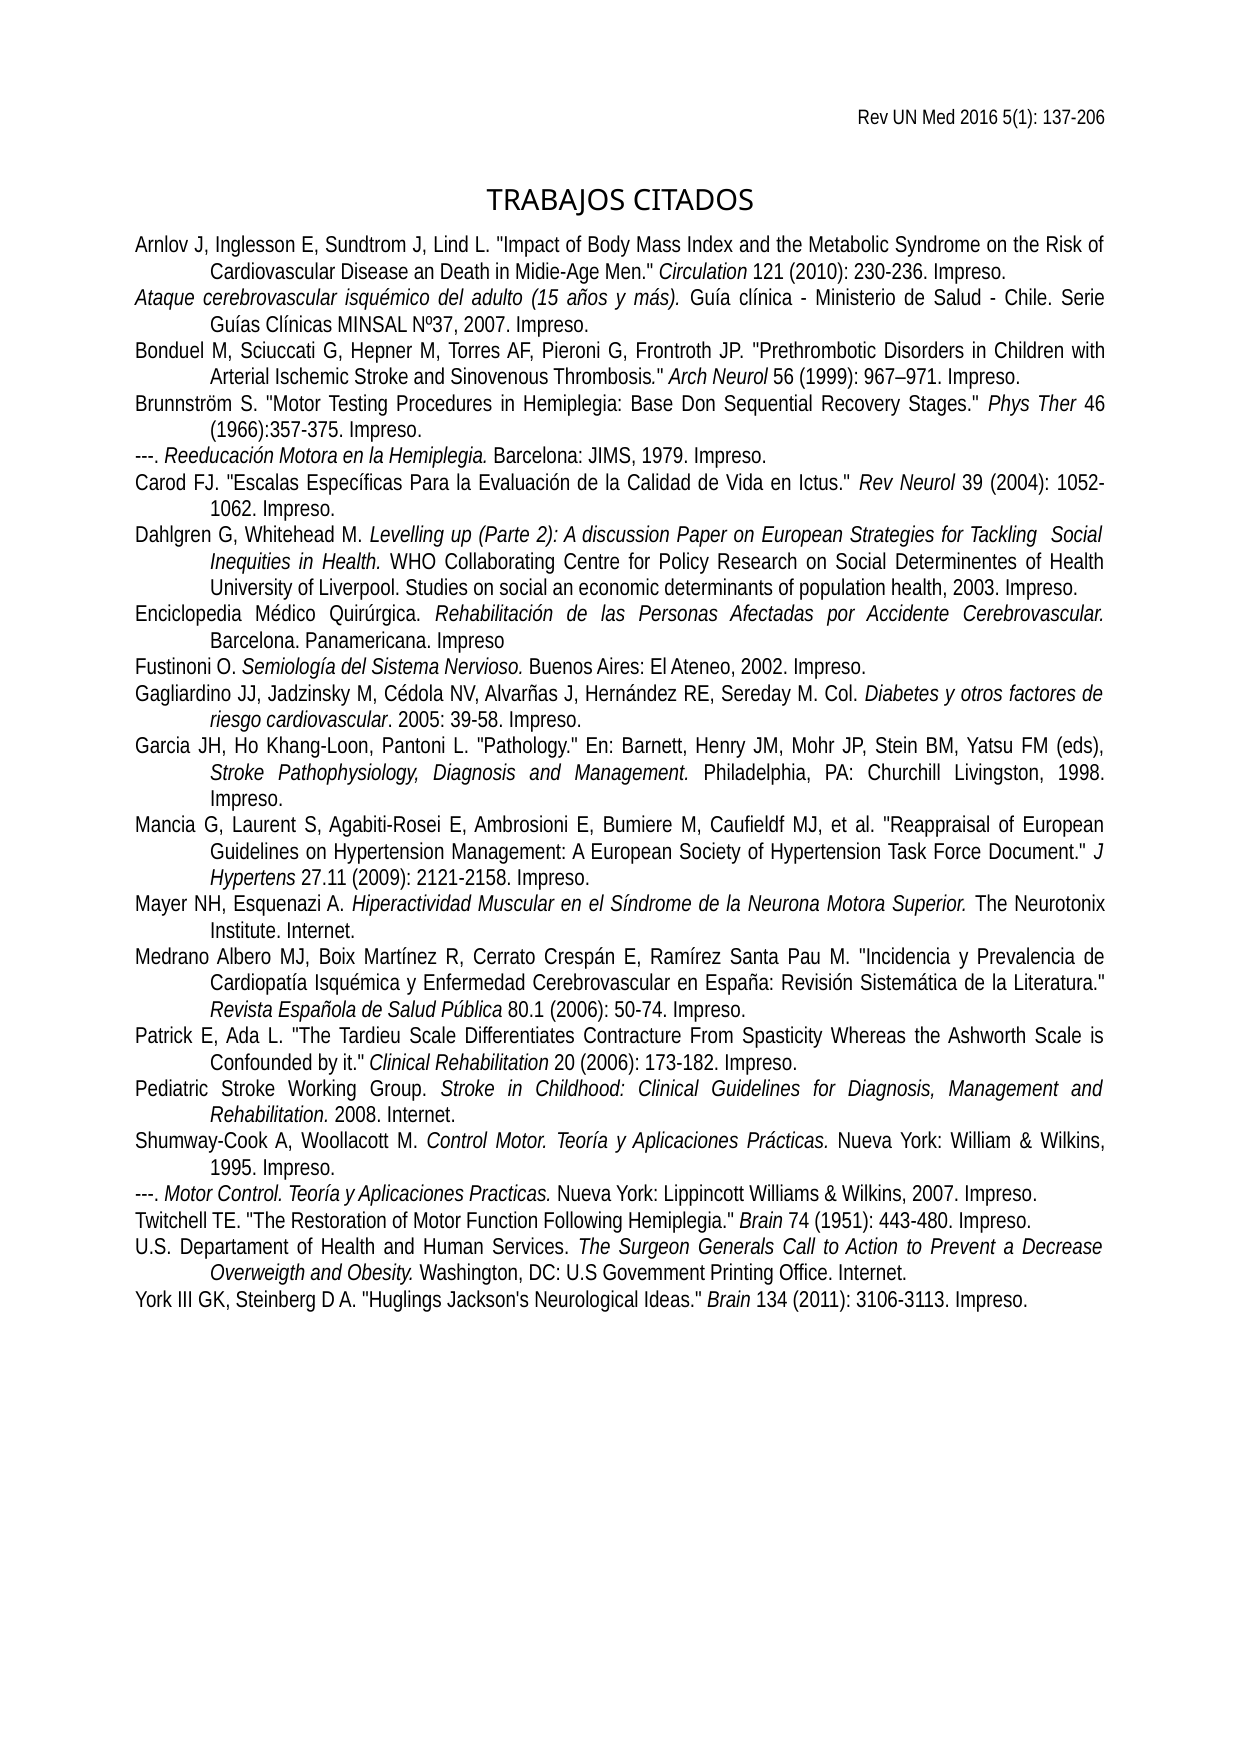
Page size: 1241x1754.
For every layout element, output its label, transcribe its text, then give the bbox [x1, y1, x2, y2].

text Ataque cerebrovascular isquémico del adulto (15 años y más). Guía clínica - Ministerio de Salud - Chile. Serie Guías Clínicas MINSAL Nº37, 2007. Impreso. [135, 284, 1105, 337]
text Bonduel M, Sciuccati G, Hepner M, Torres AF, Pieroni G, Frontroth JP. "Prethrombotic Disorders in Children with Arterial Ischemic Stroke and Sinovenous Thrombosis." Arch Neurol 56 (1999): 967–971. Impreso. [135, 337, 1105, 389]
text Patrick E, Ada L. "The Tardieu Scale Differentiates Contracture From Spasticity Whereas the Ashworth Scale is Confounded by it." Clinical Rehabilitation 20 (2006): 173-182. Impreso. [135, 1022, 1105, 1075]
text Garcia JH, Ho Khang-Loon, Pantoni L. "Pathology." En: Barnett, Henry JM, Mohr JP, Stein BM, Yatsu FM (eds), Stroke Pathophysiology, Diagnosis and Management. Philadelphia, PA: Churchill Livingston, 1998. Impreso. [135, 732, 1105, 811]
text Fustinoni O. Semiología del Sistema Nervioso. Buenos Aires: El Ateneo, 2002. Impreso. [135, 653, 1105, 679]
text Brunnström S. "Motor Testing Procedures in Hemiplegia: Base Don Sequential Recovery Stages." Phys Ther 46 (1966):357-375. Impreso. [135, 389, 1105, 442]
text ---. Motor Control. Teoría y Aplicaciones Practicas. Nueva York: Lippincott Williams & Wilkins, 2007. Impreso. [135, 1180, 1105, 1207]
text ---. Reeducación Motora en la Hemiplegia. Barcelona: JIMS, 1979. Impreso. [135, 442, 1105, 469]
subtitle TRABAJOS CITADOS [135, 179, 1105, 219]
text U.S. Departament of Health and Human Services. The Surgeon Generals Call to Action to Prevent a Decrease Overweigth and Obesity. Washington, DC: U.S Govemment Printing Office. Internet. [135, 1233, 1105, 1286]
text Mayer NH, Esquenazi A. Hiperactividad Muscular en el Síndrome de la Neurona Motora Superior. The Neurotonix Institute. Internet. [135, 890, 1105, 943]
text Dahlgren G, Whitehead M. Levelling up (Parte 2): A discussion Paper on European Strategies for Tackling Social Inequities in Health. WHO Collaborating Centre for Policy Research on Social Determinentes of Health University of Liverpool. Studies on social an economic determinants of population health, 2003. Impreso. [135, 521, 1105, 600]
text York III GK, Steinberg D A. "Huglings Jackson's Neurological Ideas." Brain 134 (2011): 3106-3113. Impreso. [135, 1286, 1105, 1312]
text Gagliardino JJ, Jadzinsky M, Cédola NV, Alvarñas J, Hernández RE, Sereday M. Col. Diabetes y otros factores de riesgo cardiovascular. 2005: 39-58. Impreso. [135, 679, 1105, 732]
text Pediatric Stroke Working Group. Stroke in Childhood: Clinical Guidelines for Diagnosis, Management and Rehabilitation. 2008. Internet. [135, 1075, 1105, 1127]
text Twitchell TE. "The Restoration of Motor Function Following Hemiplegia." Brain 74 (1951): 443-480. Impreso. [135, 1207, 1105, 1233]
text Medrano Albero MJ, Boix Martínez R, Cerrato Crespán E, Ramírez Santa Pau M. "Incidencia y Prevalencia de Cardiopatía Isquémica y Enfermedad Cerebrovascular en España: Revisión Sistemática de la Literatura." Revista Española de Salud Pública 80.1 (2006): 50-74. Impreso. [135, 943, 1105, 1022]
text Shumway-Cook A, Woollacott M. Control Motor. Teoría y Aplicaciones Prácticas. Nueva York: William & Wilkins, 1995. Impreso. [135, 1127, 1105, 1180]
text Carod FJ. "Escalas Específicas Para la Evaluación de la Calidad de Vida en Ictus." Rev Neurol 39 (2004): 1052-1062. Impreso. [135, 469, 1105, 521]
text Mancia G, Laurent S, Agabiti-Rosei E, Ambrosioni E, Bumiere M, Caufieldf MJ, et al. "Reappraisal of European Guidelines on Hypertension Management: A European Society of Hypertension Task Force Document." J Hypertens 27.11 (2009): 2121-2158. Impreso. [135, 811, 1105, 890]
text Arnlov J, Inglesson E, Sundtrom J, Lind L. "Impact of Body Mass Index and the Metabolic Syndrome on the Risk of Cardiovascular Disease an Death in Midie-Age Men." Circulation 121 (2010): 230-236. Impreso. [135, 231, 1105, 284]
text Enciclopedia Médico Quirúrgica. Rehabilitación de las Personas Afectadas por Accidente Cerebrovascular. Barcelona. Panamericana. Impreso [135, 600, 1105, 653]
